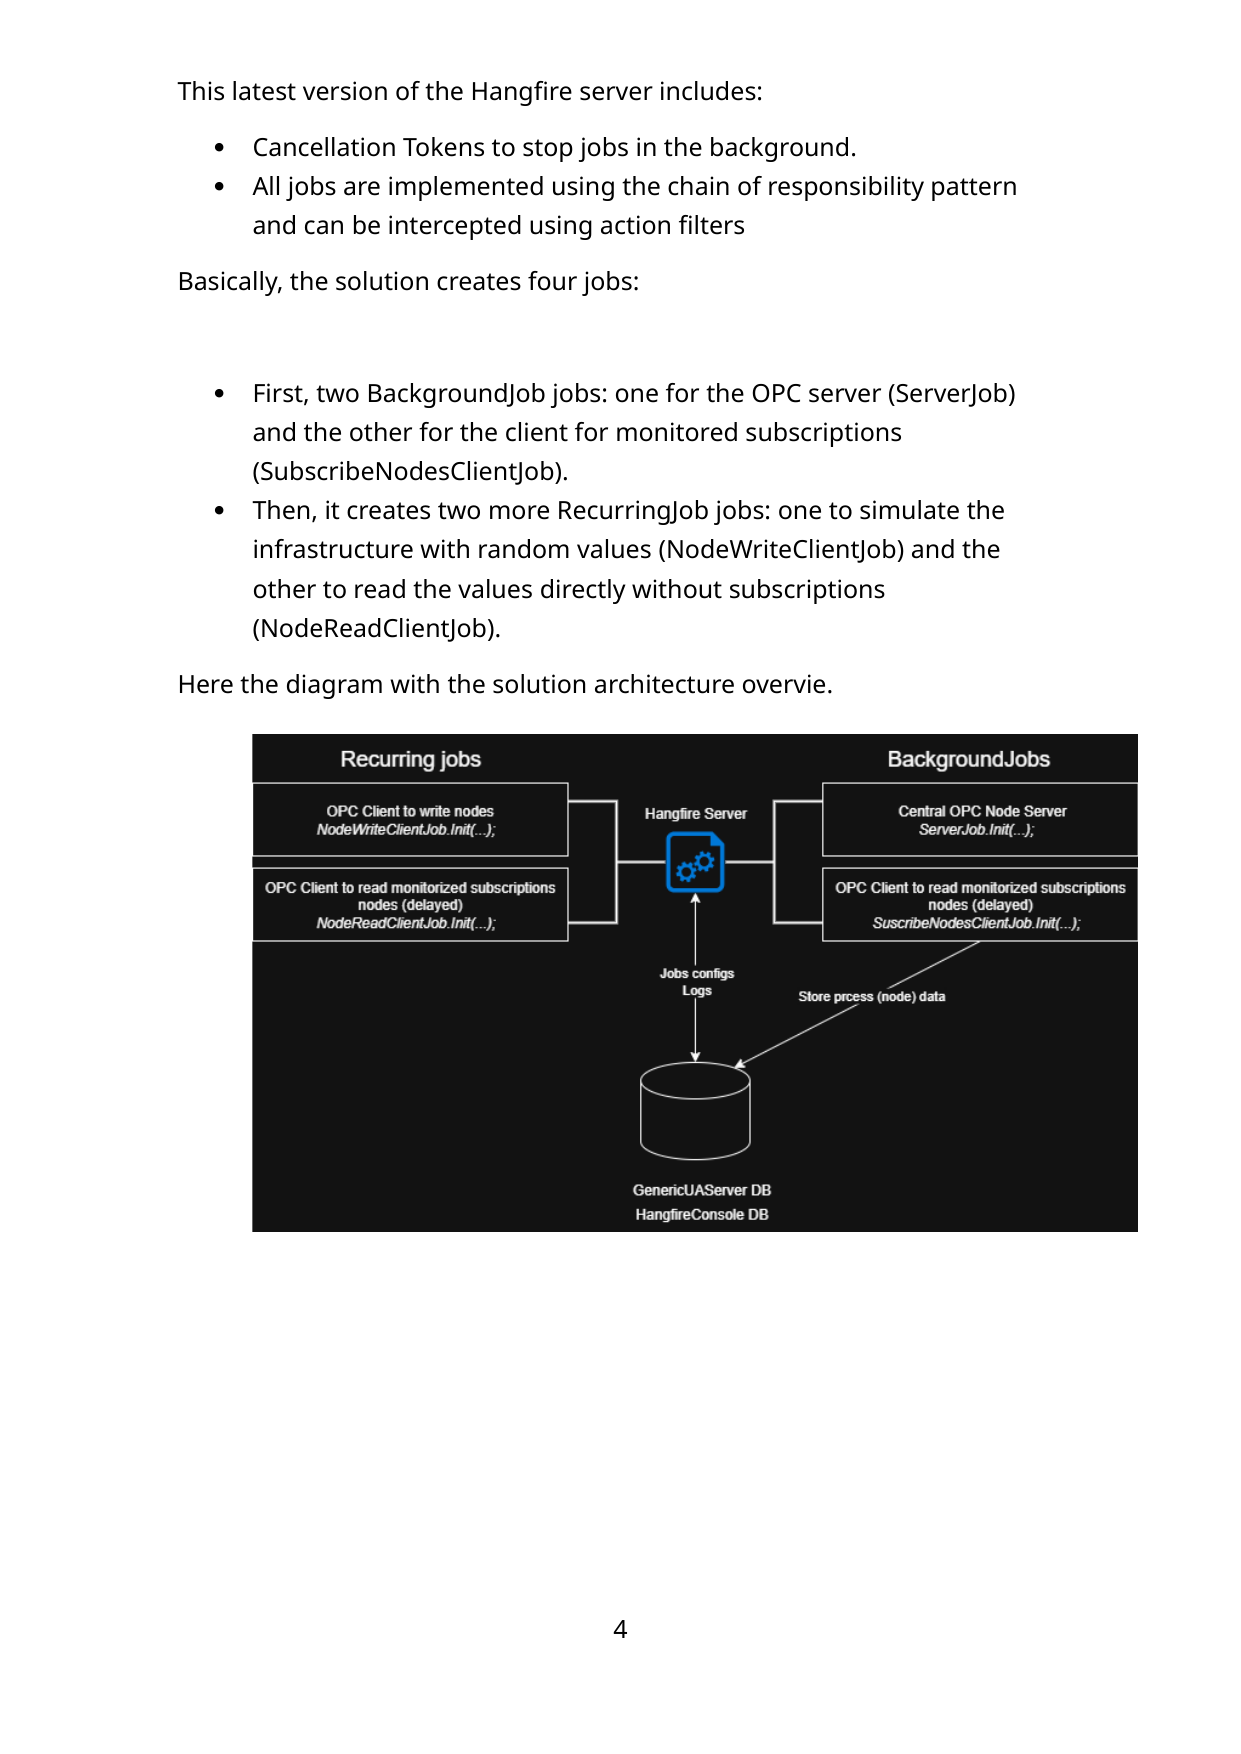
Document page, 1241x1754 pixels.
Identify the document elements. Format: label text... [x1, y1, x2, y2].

text Basically, the solution creates four jobs: [177, 264, 1063, 298]
text This latest version of the Hangfire server includes: [177, 74, 1063, 108]
text Here the diagram with the solution architecture overvie. [177, 666, 1063, 700]
list First, two BackgroundJob jobs: one for the OPC server (ServerJob) and the other for the client for monitored subscriptions (SubscribeNodesClientJob). [215, 375, 1063, 488]
list Cancellation Tokens to stop jobs in the background. [215, 129, 1063, 164]
list Then, it creates two more RecurringJob jobs: one to simulate the infrastructure with random values ​​(NodeWriteClientJob) and the other to read the values ​​directly without subscriptions (NodeReadClientJob). [215, 493, 1063, 644]
picture [252, 734, 1138, 1232]
list All jobs are implemented using the chain of responsibility pattern and can be intercepted using action filters [215, 169, 1063, 242]
